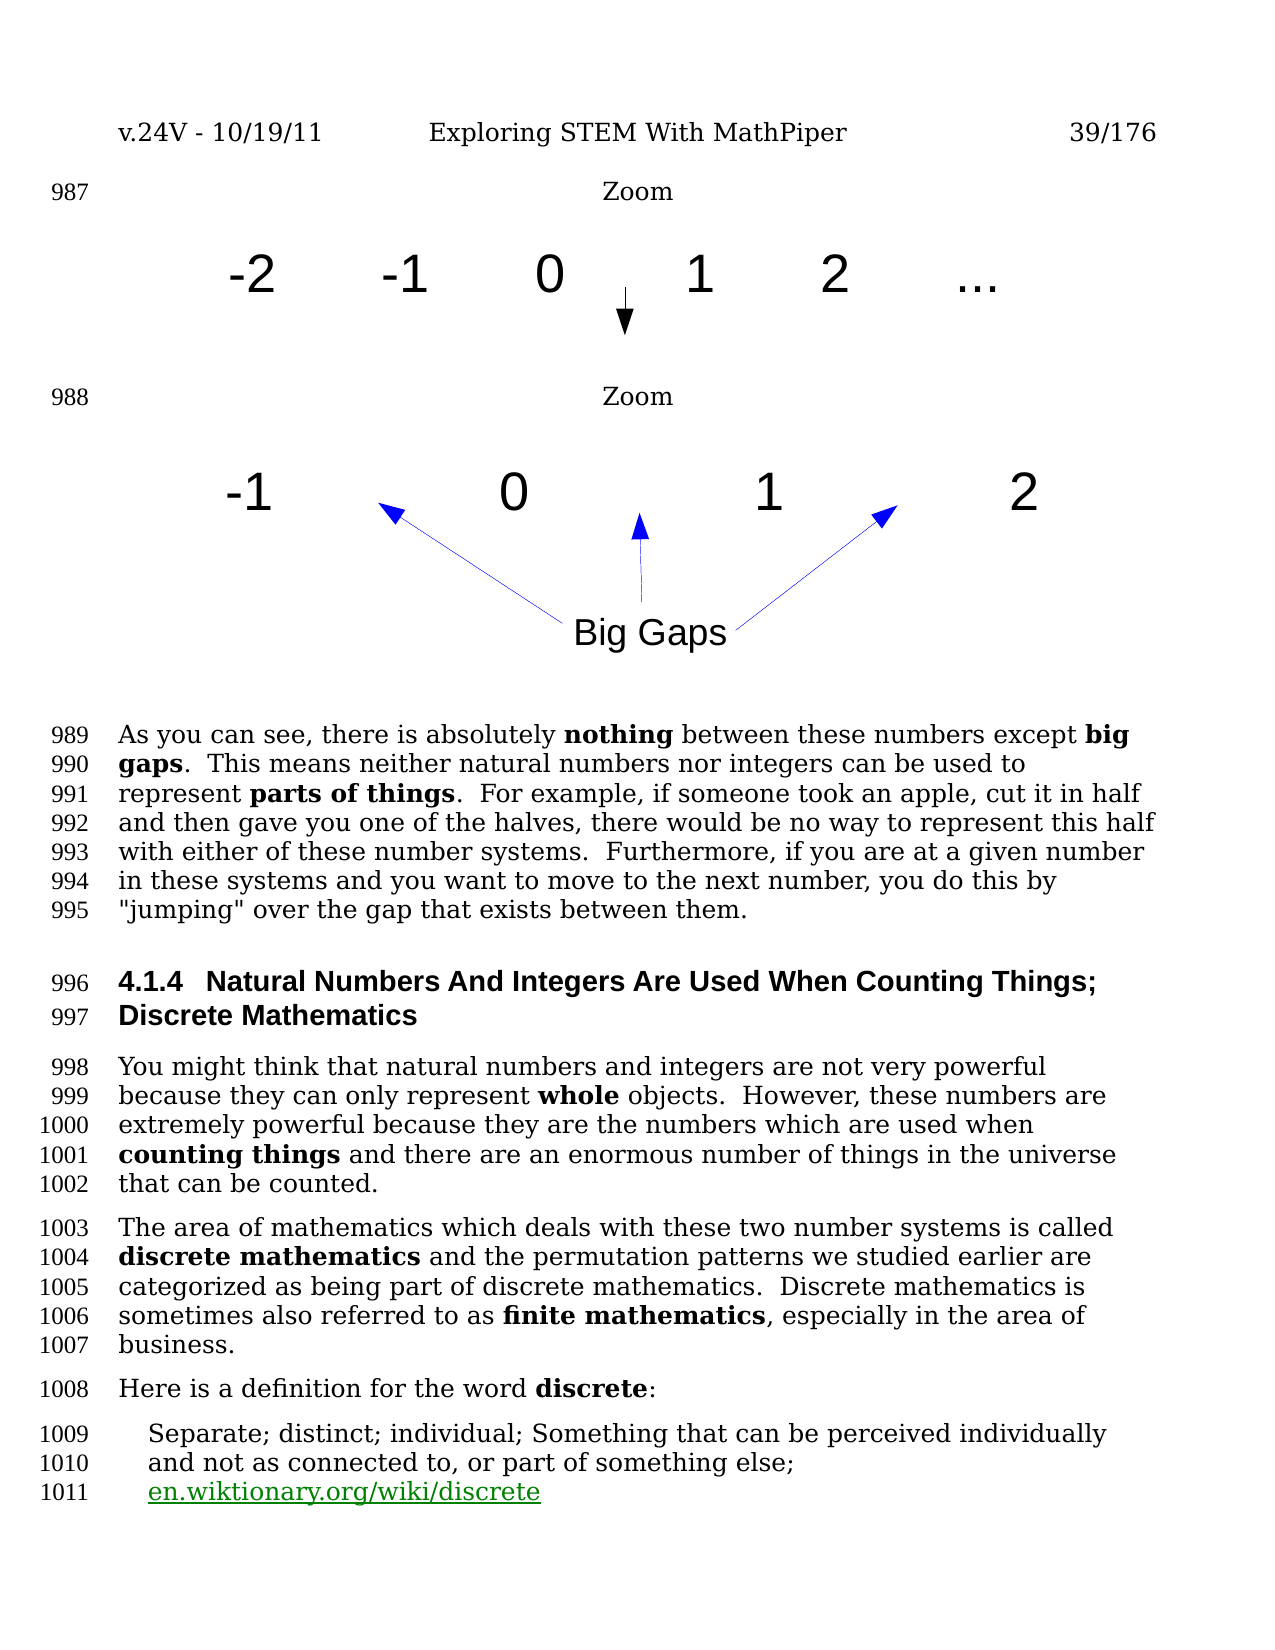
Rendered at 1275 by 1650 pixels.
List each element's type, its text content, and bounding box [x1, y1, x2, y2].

text Zoom [118, 177, 1157, 206]
text The area of mathematics which deals with these two number systems is called discrete mathematics and the permutation patterns we studied earlier are categorized as being part of discrete mathematics. Discrete mathematics is sometimes also referred to as finite mathematics, especially in the area of business. [118, 1213, 1157, 1359]
subtitle Natural Numbers And Integers Are Used When Counting Things; Discrete Mathematics [118, 964, 1157, 1031]
text Separate; distinct; individual; Something that can be perceived individually and not as connected to, or part of something else; en.wiktionary.org/wiki/discrete [148, 1419, 1157, 1506]
text Zoom [118, 382, 1157, 411]
text Here is a definition for the word discrete: [118, 1374, 1157, 1404]
text As you can see, there is absolutely nothing between these numbers except big gaps. This means neither natural numbers nor integers can be used to represent parts of things. For example, if someone took an apple, cut it in half and then gave you one of the halves, there would be no way to represent this half with either of these number systems. Furthermore, if you are at a given number in these systems and you want to move to the next number, you do this by "jumping" over the gap that exists between them. [118, 720, 1157, 925]
text You might think that natural numbers and integers are not very powerful because they can only represent whole objects. However, these numbers are extremely powerful because they are the numbers which are used when counting things and there are an enormous number of things in the universe that can be counted. [118, 1052, 1157, 1198]
